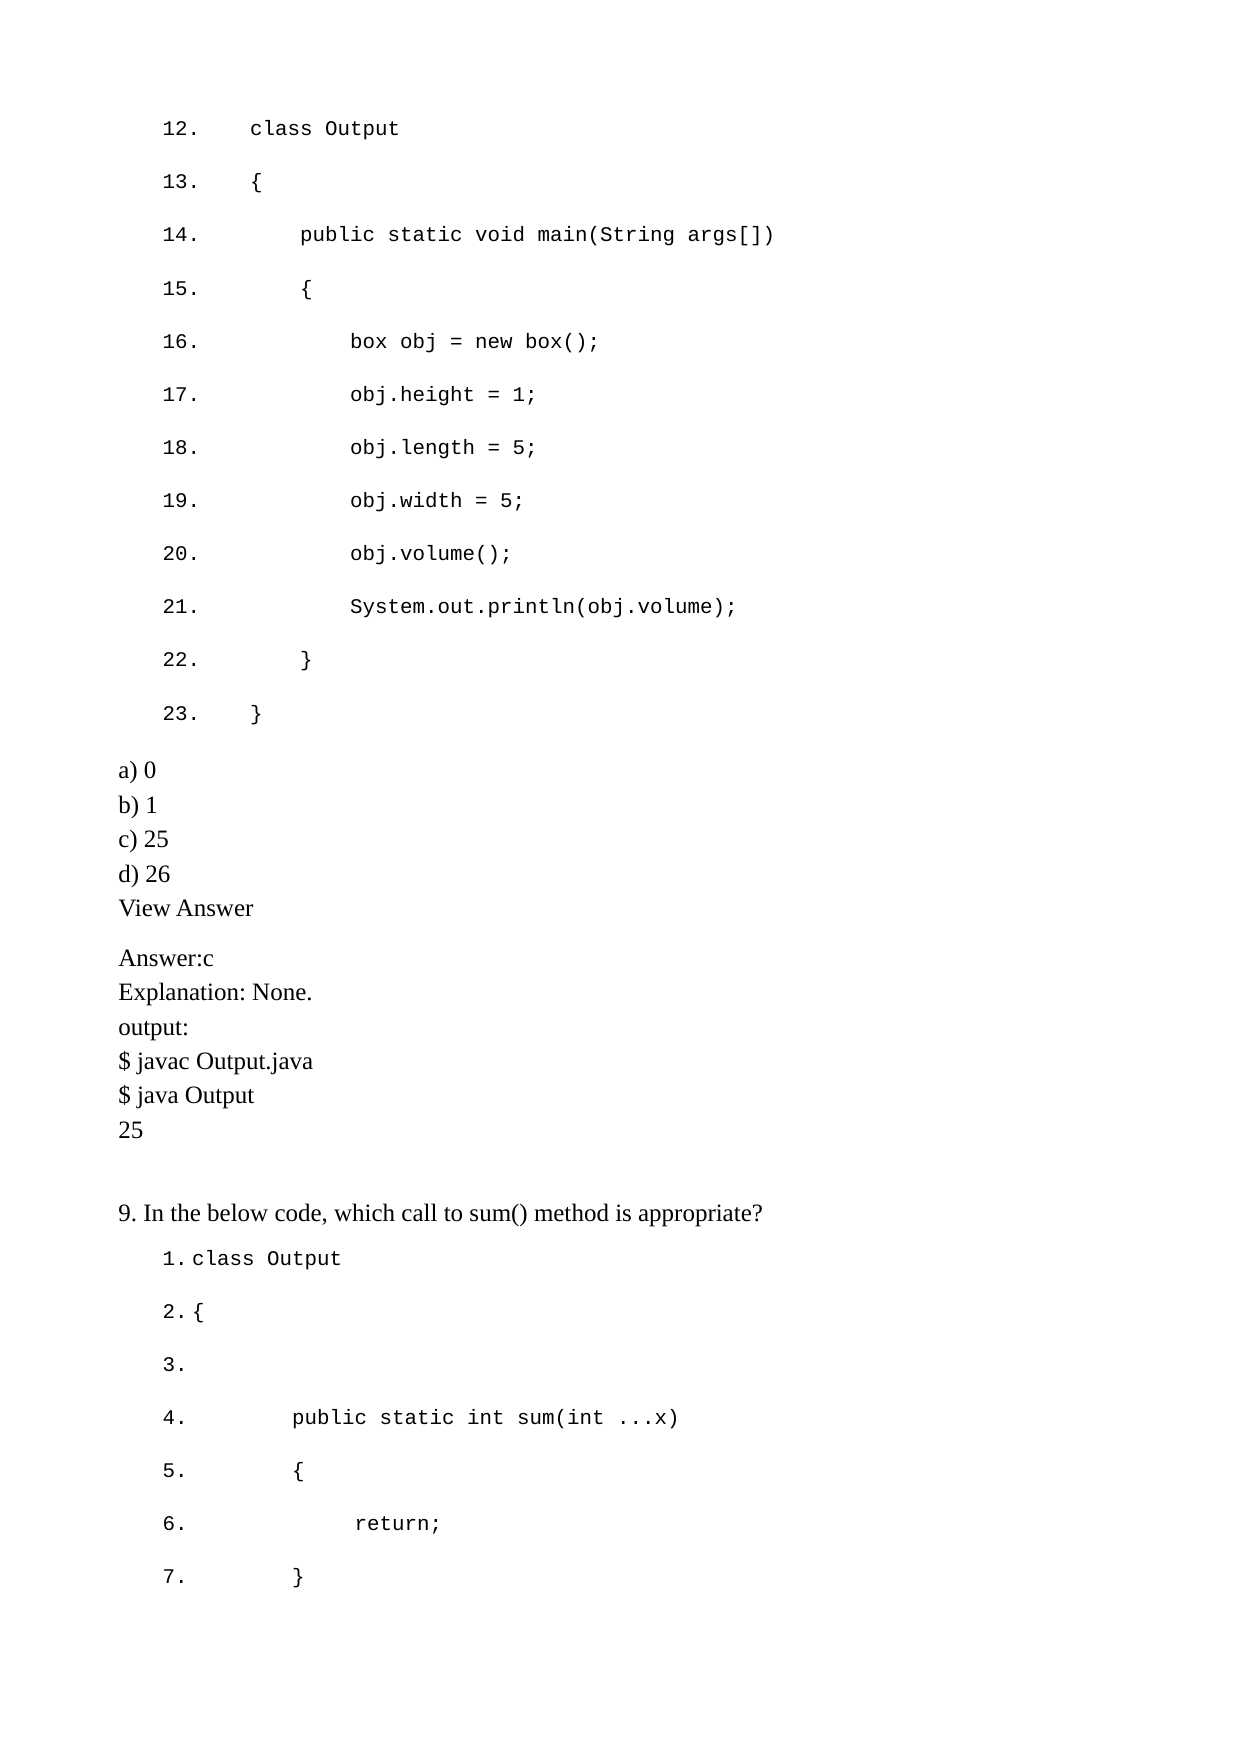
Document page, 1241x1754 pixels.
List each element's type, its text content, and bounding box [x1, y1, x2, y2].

list { [162, 1301, 1122, 1324]
list } [162, 702, 1122, 726]
list return; [162, 1513, 1122, 1537]
text a) 0 b) 1 c) 25 d) 26 View Answer [118, 756, 1122, 922]
text 9. In the below code, which call to sum() method is appropriate? [118, 1198, 1122, 1227]
list obj.volume(); [162, 543, 1122, 567]
list box obj = new box(); [162, 331, 1122, 354]
list obj.length = 5; [162, 437, 1122, 461]
list class Output [162, 118, 1122, 142]
list { [162, 171, 1122, 195]
list class Output [162, 1248, 1122, 1271]
list } [162, 1566, 1122, 1590]
list public static void main(String args[]) [162, 224, 1122, 248]
list { [162, 277, 1122, 301]
list System.out.println(obj.volume); [162, 596, 1122, 620]
list { [162, 1460, 1122, 1484]
list } [162, 649, 1122, 673]
list public static int sum(int ...x) [162, 1407, 1122, 1431]
list obj.width = 5; [162, 490, 1122, 514]
list obj.height = 1; [162, 384, 1122, 407]
text Answer:c Explanation: None. output: $ javac Output.java $ java Output 25 [118, 943, 1122, 1178]
